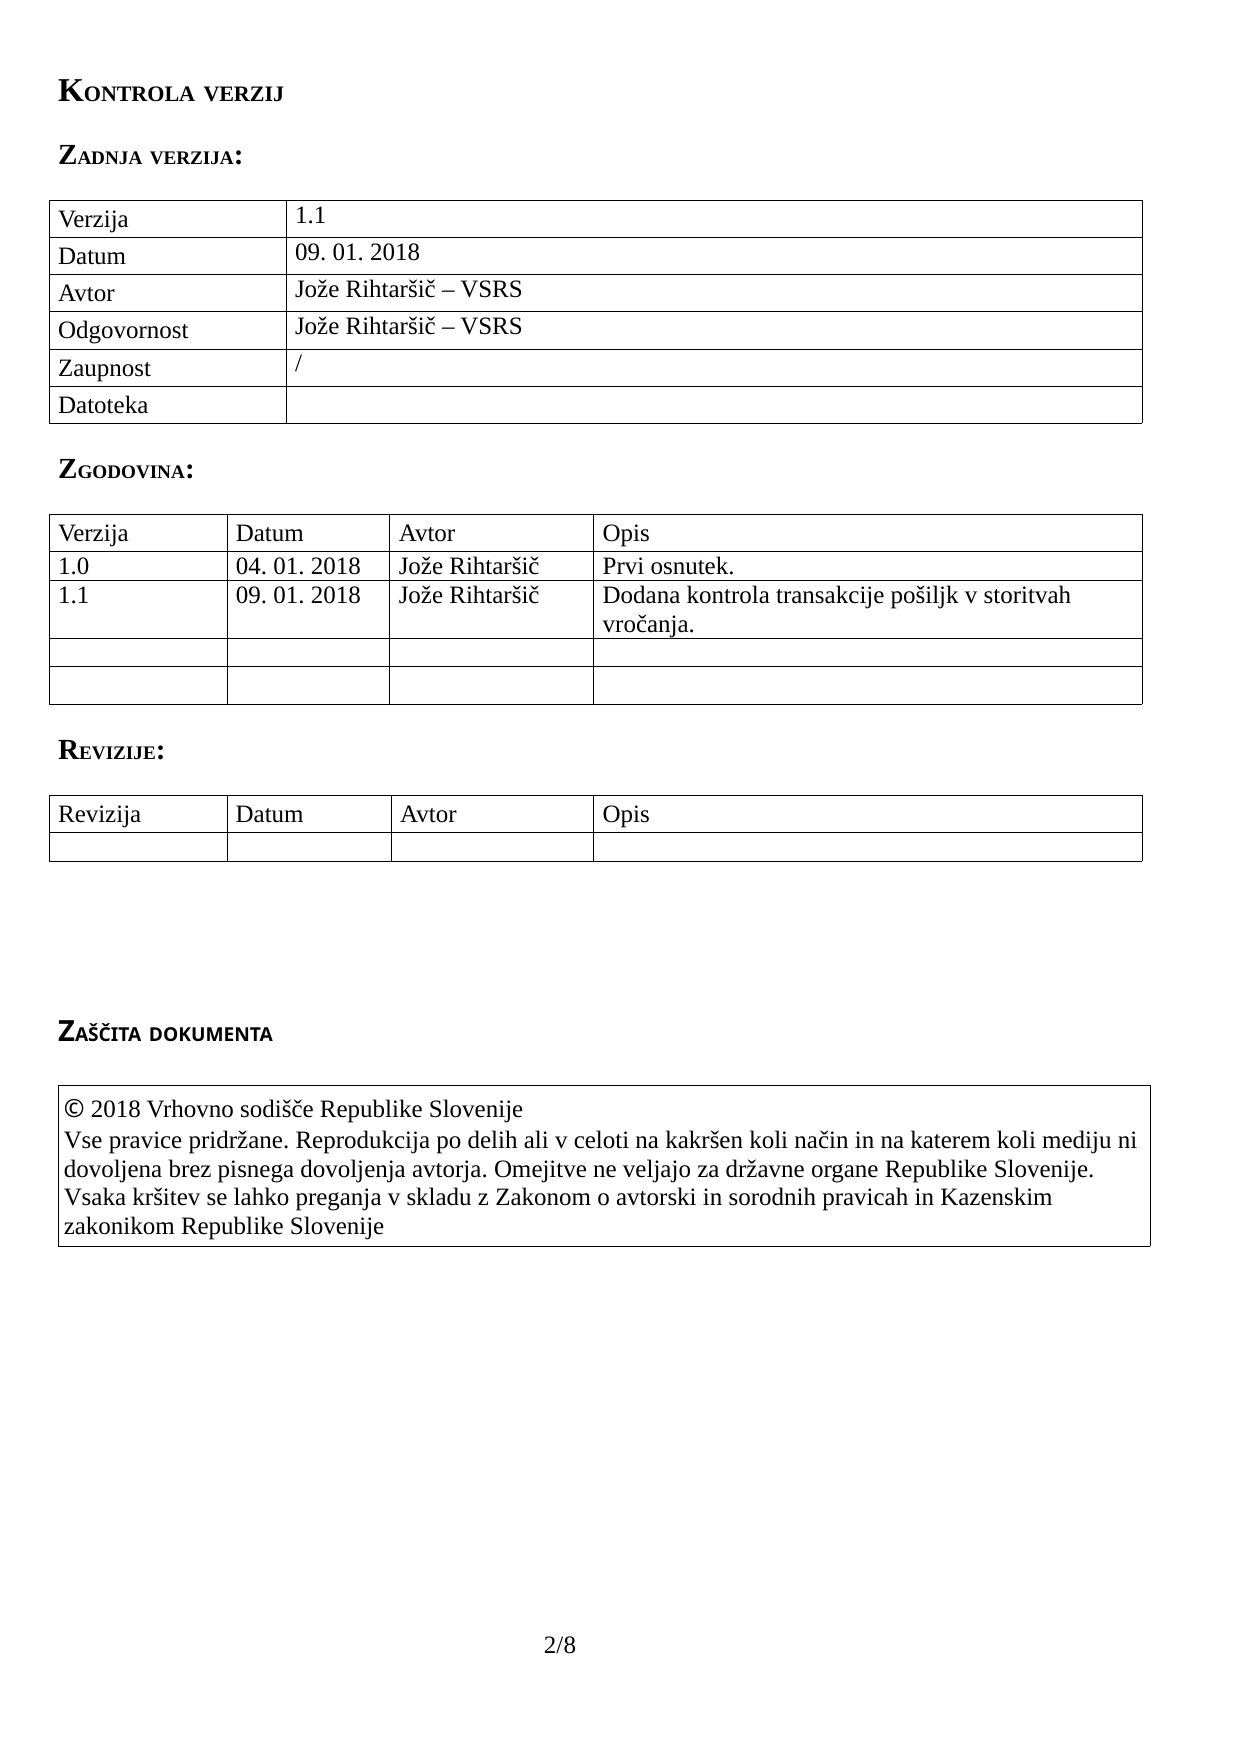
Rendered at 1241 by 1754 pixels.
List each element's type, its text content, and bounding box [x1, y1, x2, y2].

table_header Revizija [50, 796, 227, 832]
table_cell [392, 833, 593, 861]
table_cell 1.0 [50, 552, 227, 580]
table_cell 09. 01. 2018 [228, 581, 389, 638]
table_header Verzija [50, 515, 227, 551]
table_header Opis [594, 796, 1142, 832]
text Kontrola verzij [58, 70, 1177, 109]
table_header Opis [594, 515, 1142, 551]
table_cell [390, 667, 593, 704]
table_cell 04. 01. 2018 [228, 552, 389, 580]
table_cell [50, 833, 227, 861]
table_header 1.1 [287, 201, 1142, 237]
table_cell Datoteka [50, 387, 286, 423]
table_cell Odgovornost [50, 312, 286, 348]
table_cell [287, 387, 1142, 423]
table_cell [594, 639, 1142, 666]
table_header Datum [228, 515, 389, 551]
table_cell Dodana kontrola transakcije pošiljk v storitvah vročanja. [594, 581, 1142, 638]
table_header Datum [228, 796, 391, 832]
table_cell Avtor [50, 275, 286, 311]
table_cell 1.1 [50, 581, 227, 638]
text Zgodovina: [58, 452, 1177, 485]
text Zadnja verzija: [58, 137, 1177, 171]
table_header Avtor [390, 515, 593, 551]
table_cell Jože Rihtaršič [390, 581, 593, 638]
table_cell / [287, 350, 1142, 386]
table_cell Jože Rihtaršič – VSRS [287, 275, 1142, 311]
table_cell Prvi osnutek. [594, 552, 1142, 580]
table_cell [228, 667, 389, 704]
text Revizije: [58, 732, 1177, 766]
table_cell Zaupnost [50, 350, 286, 386]
table_cell [228, 833, 391, 861]
table_cell Jože Rihtaršič – VSRS [287, 312, 1142, 348]
table_header © 2018 Vrhovno sodišče Republike Slovenije Vse pravice pridržane. Reprodukcija po delih ali v celoti na kakršen koli način in na katerem koli mediju ni dovoljena brez pisnega dovoljenja avtorja. Omejitve ne veljajo za državne organe Republike Slovenije. Vsaka kršitev se lahko preganja v skladu z Zakonom o avtorski in sorodnih pravicah in Kazenskim zakonikom Republike Slovenije [59, 1086, 1150, 1246]
table_cell [594, 667, 1142, 704]
table_cell [50, 667, 227, 704]
table_header Verzija [50, 201, 286, 237]
table_cell [594, 833, 1142, 861]
table_cell Jože Rihtaršič [390, 552, 593, 580]
table_cell [390, 639, 593, 666]
table_cell [50, 639, 227, 666]
table_cell [228, 639, 389, 666]
table_header Avtor [392, 796, 593, 832]
table_cell Datum [50, 238, 286, 274]
text Zaščita dokumenta [58, 1011, 1177, 1050]
table_cell 09. 01. 2018 [287, 238, 1142, 274]
